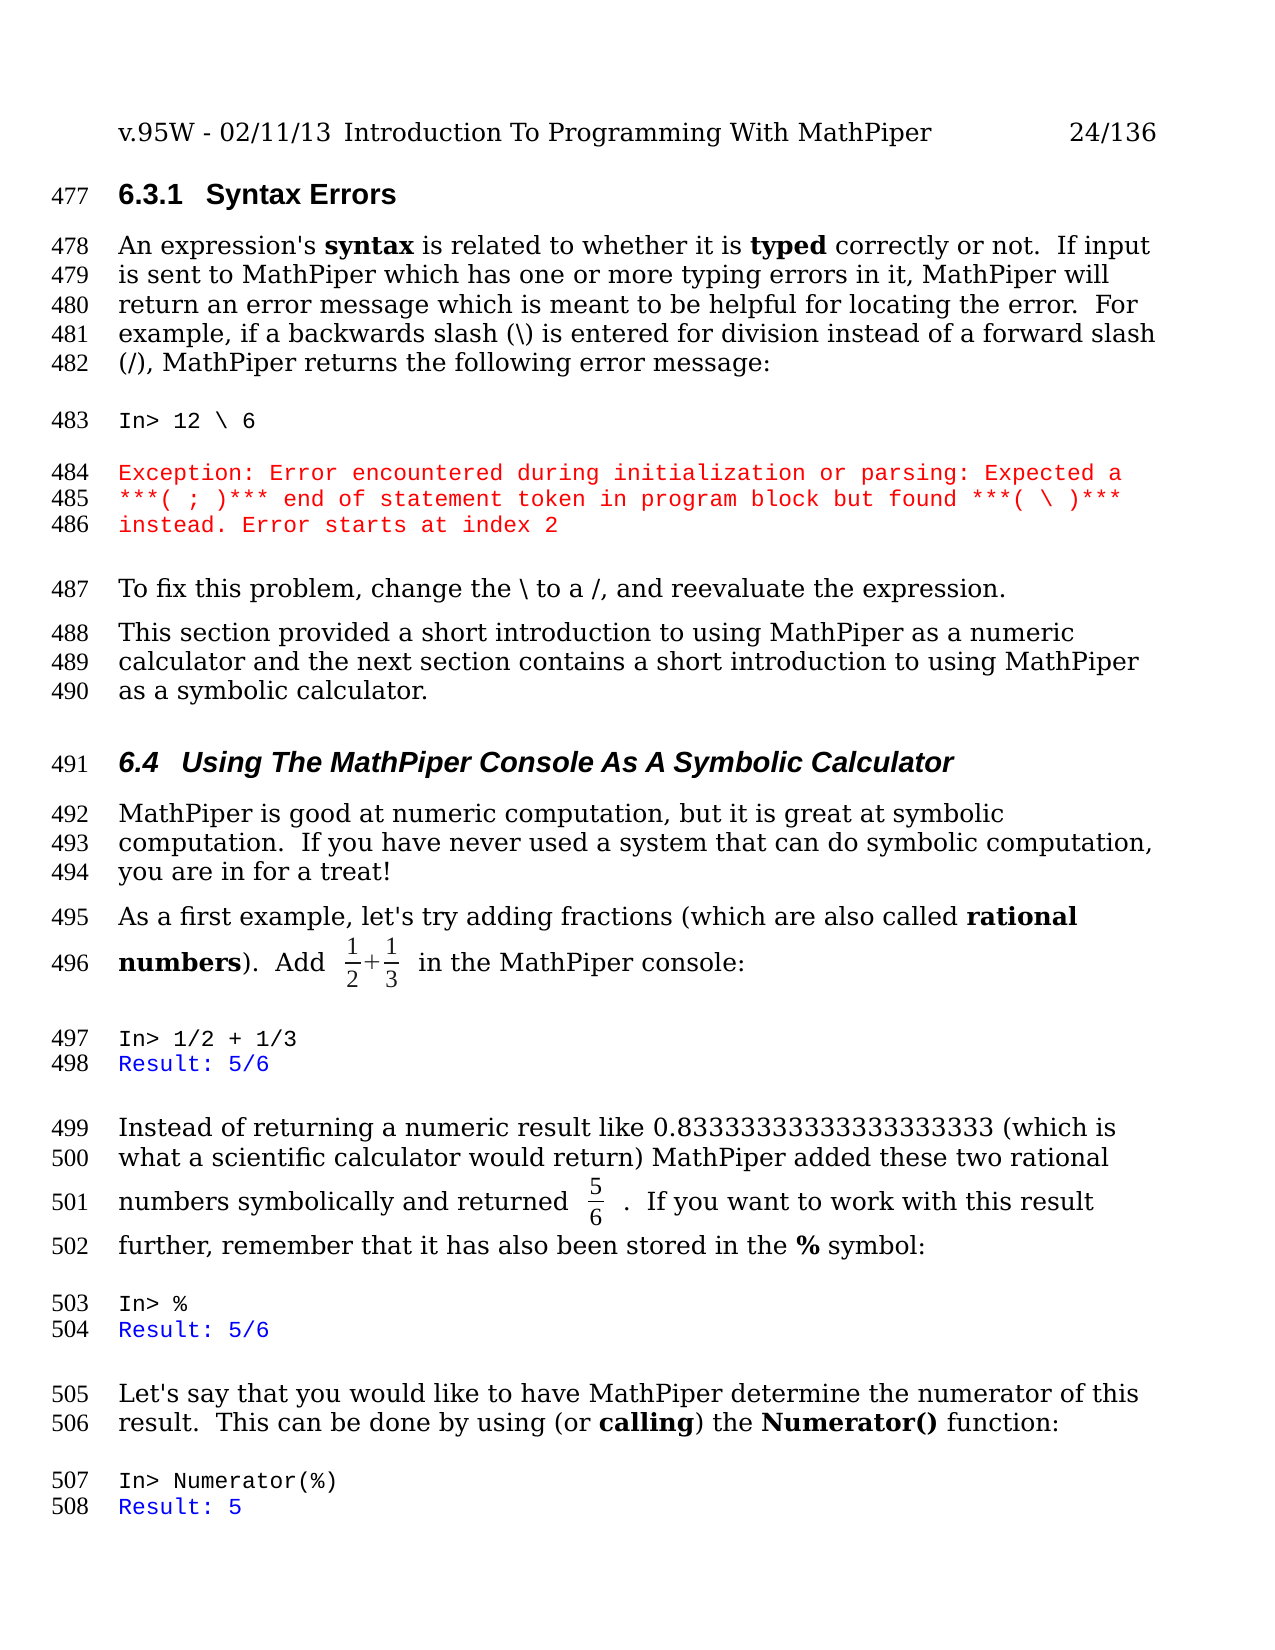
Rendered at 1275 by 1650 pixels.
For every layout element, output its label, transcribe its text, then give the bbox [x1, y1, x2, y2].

text Result: 5/6 [118, 1318, 1157, 1344]
text Instead of returning a numeric result like 0.83333333333333333333 (which is what a scientific calculator would return) MathPiper added these two rational numbers symbolically and returned. If you want to work with this result further, remember that it has also been stored in the % symbol: [118, 1114, 1157, 1260]
text In> 1/2 + 1/3 [118, 1027, 1157, 1053]
text To fix this problem, change the \ to a /, and reevaluate the expression. [118, 574, 1157, 603]
text In> % [118, 1292, 1157, 1318]
text In> Numerator(%) [118, 1469, 1157, 1495]
text As a first example, let's try adding fractions (which are also called rational numbers). Addin the MathPiper console: [118, 902, 1157, 995]
text An expression's syntax is related to whether it is typed correctly or not. If input is sent to MathPiper which has one or more typing errors in it, MathPiper will return an error message which is meant to be helpful for locating the error. For example, if a backwards slash (\) is entered for division instead of a forward slash (/), MathPiper returns the following error message: [118, 231, 1157, 377]
text MathPiper is good at numeric computation, but it is great at symbolic computation. If you have never used a system that can do symbolic computation, you are in for a treat! [118, 799, 1157, 887]
text This section provided a short introduction to using MathPiper as a numeric calculator and the next section contains a short introduction to using MathPiper as a symbolic calculator. [118, 618, 1157, 706]
text In> 12 \ 6 [118, 409, 1157, 435]
text Let's say that you would like to have MathPiper determine the numerator of this result. This can be done by using (or calling) the Numerator() function: [118, 1379, 1157, 1437]
text Exception: Error encountered during initialization or parsing: Expected a ***( ; )*** end of statement token in program block but found ***( \ )*** instead. Error starts at index 2 [118, 461, 1157, 539]
subtitle Syntax Errors [118, 177, 1157, 210]
text Result: 5/6 [118, 1053, 1157, 1079]
subtitle Using The MathPiper Console As A Symbolic Calculator [118, 744, 1157, 778]
text Result: 5 [118, 1495, 1157, 1521]
